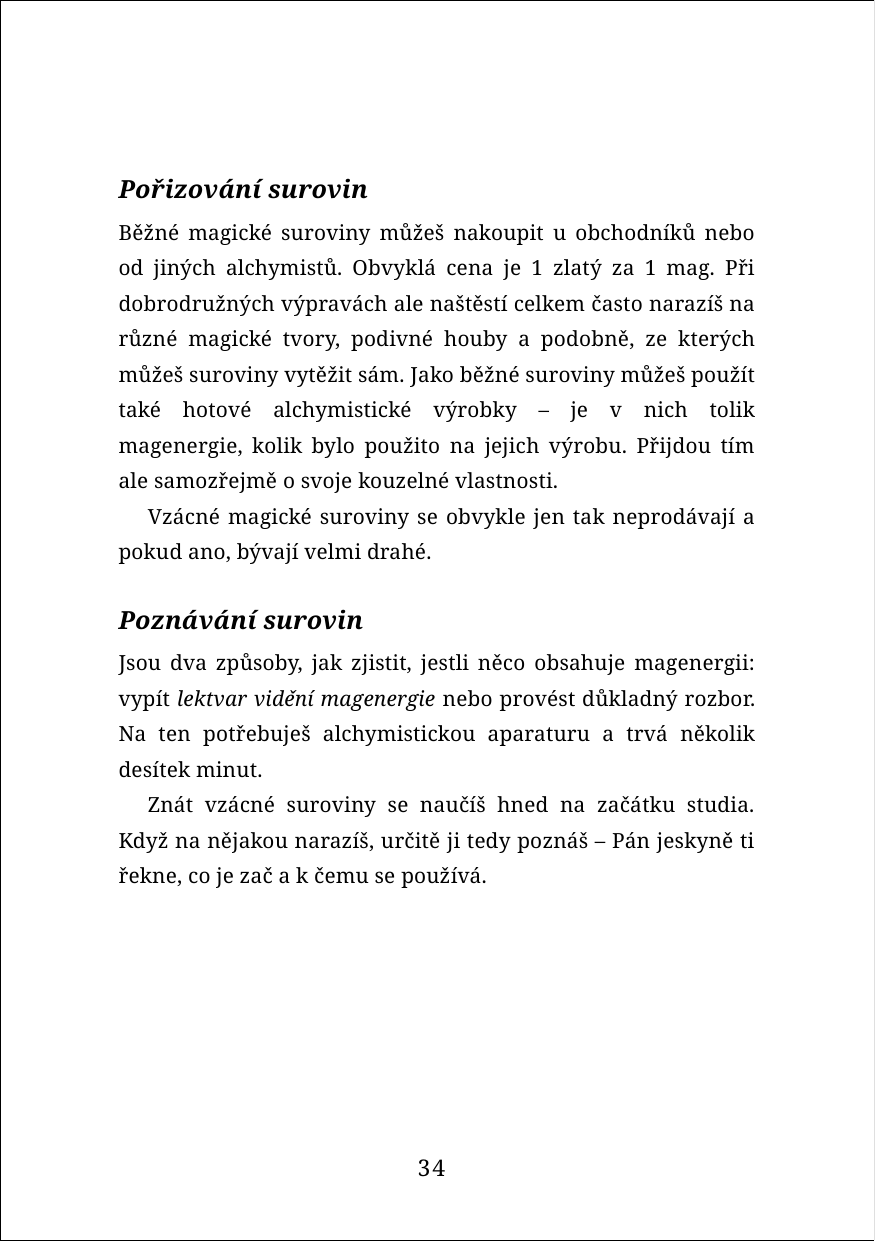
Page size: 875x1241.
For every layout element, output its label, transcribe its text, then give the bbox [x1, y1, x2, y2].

text Běžné magické suroviny můžeš nakoupit u obchodníků nebo od jiných alchymistů. Obvyklá cena je 1 zlatý za 1 mag. Při dobrodružných výpravách ale naštěstí celkem často narazíš na různé magické tvory, podivné houby a podobně, ze kterých můžeš suroviny vytěžit sám. Jako běžné suroviny můžeš použít také hotové alchymistické výrobky – je v nich tolik magenergie, kolik bylo použito na jejich výrobu. Přijdou tím ale samozřejmě o svoje kouzelné vlastnosti. Vzácné magické suroviny se obvykle jen tak neprodávají a pokud ano, bývají velmi drahé. [118, 218, 756, 566]
subtitle Poznávání surovin [118, 602, 756, 636]
text Jsou dva způsoby, jak zjistit, jestli něco obsahuje magenergii: vypít lektvar vidění magenergie nebo provést důkladný rozbor. Na ten potřebuješ alchymistickou aparaturu a trvá několik desítek minut. Znát vzácné suroviny se naučíš hned na začátku studia. Když na nějakou narazíš, určitě ji tedy poznáš – Pán jeskyně ti řekne, co je zač a k čemu se používá. [118, 648, 756, 890]
subtitle Pořizování surovin [118, 172, 756, 206]
